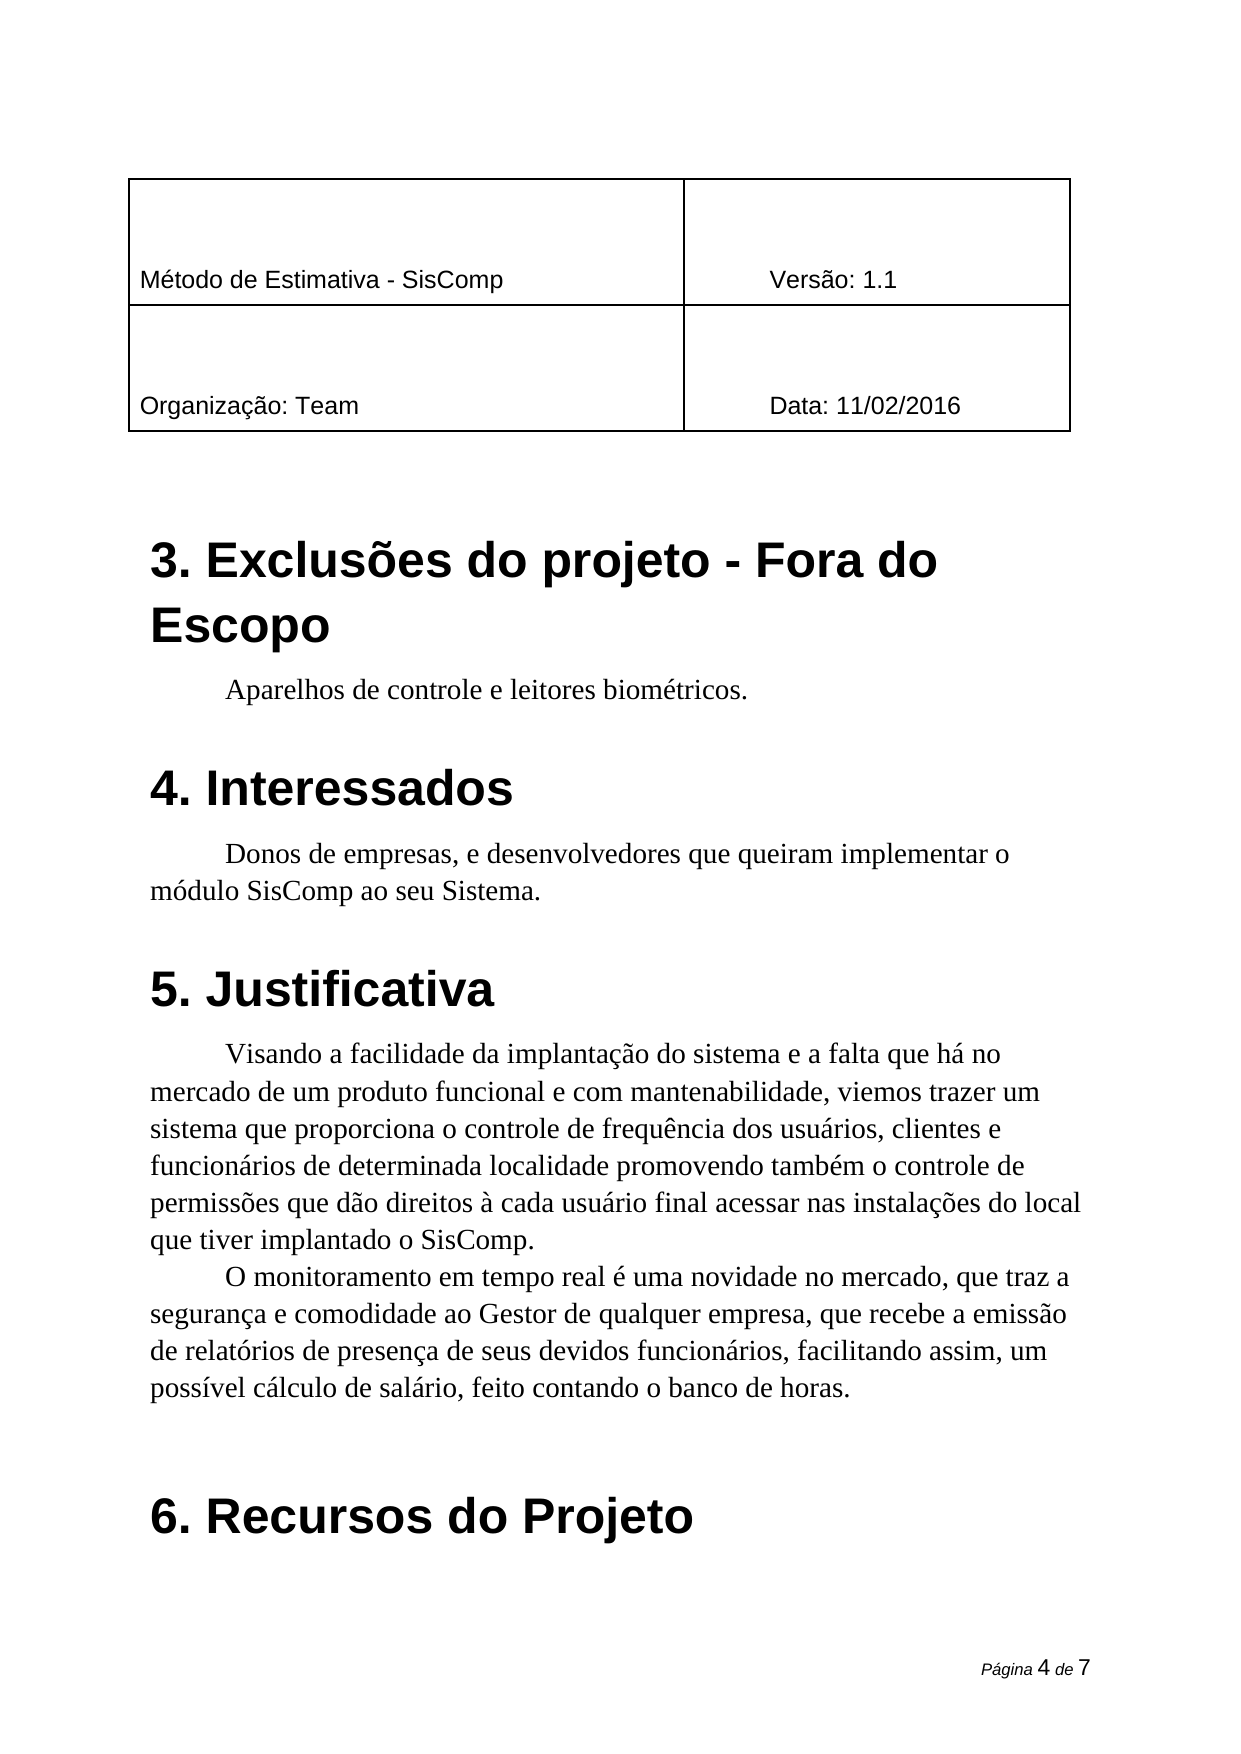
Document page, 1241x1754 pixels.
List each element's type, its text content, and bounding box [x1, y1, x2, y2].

subtitle 6. Recursos do Projeto [150, 1488, 1091, 1544]
text Visando a facilidade da implantação do sistema e a falta que há no mercado de um produto funcional e com mantenabilidade, viemos trazer um sistema que proporciona o controle de frequência dos usuários, clientes e funcionários de determinada localidade promovendo também o controle de permissões que dão direitos à cada usuário final acessar nas instalações do local que tiver implantado o SisComp. [150, 1038, 1091, 1256]
text O monitoramento em tempo real é uma novidade no mercado, que traz a segurança e comodidade ao Gestor de qualquer empresa, que recebe a emissão de relatórios de presença de seus devidos funcionários, facilitando assim, um possível cálculo de salário, feito contando o banco de horas. [150, 1260, 1091, 1404]
subtitle 5. Justificativa [150, 961, 1091, 1017]
subtitle 4. Interessados [150, 760, 1091, 816]
subtitle 3. Exclusões do projeto - Fora do Escopo [150, 532, 1091, 652]
text Donos de empresas, e desenvolvedores que queiram implementar o módulo SisComp ao seu Sistema. [150, 837, 1091, 906]
text Aparelhos de controle e leitores biométricos. [150, 673, 1091, 706]
